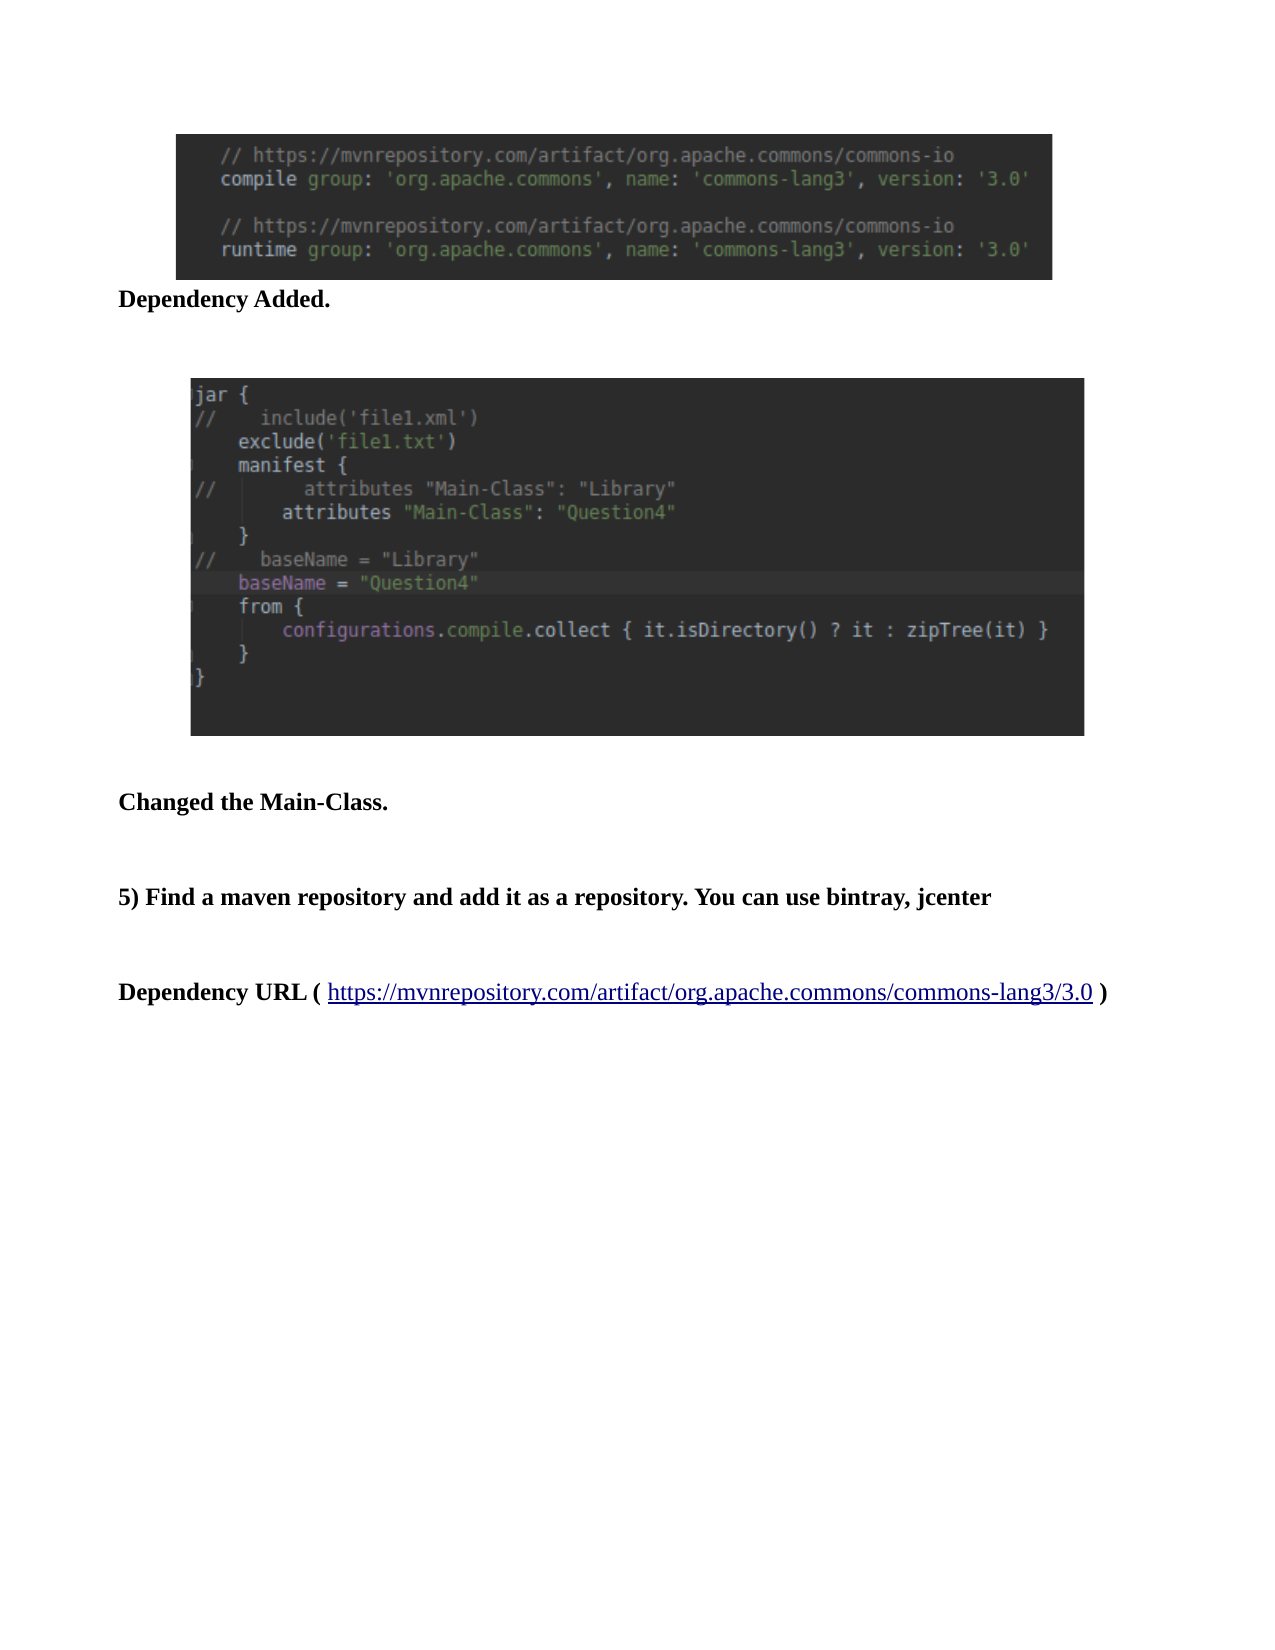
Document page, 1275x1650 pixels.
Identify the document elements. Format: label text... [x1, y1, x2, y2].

text Dependency Added. [118, 118, 1157, 312]
picture [190, 378, 1085, 736]
picture [175, 134, 1053, 280]
text 5) Find a maven repository and add it as a repository. You can use bintray, jcenter [118, 882, 1157, 911]
text Dependency URL ( https://mvnrepository.com/artifact/org.apache.commons/commons-lang3/3.0 ) [118, 977, 1157, 1006]
text Changed the Main-Class. [118, 787, 1157, 816]
